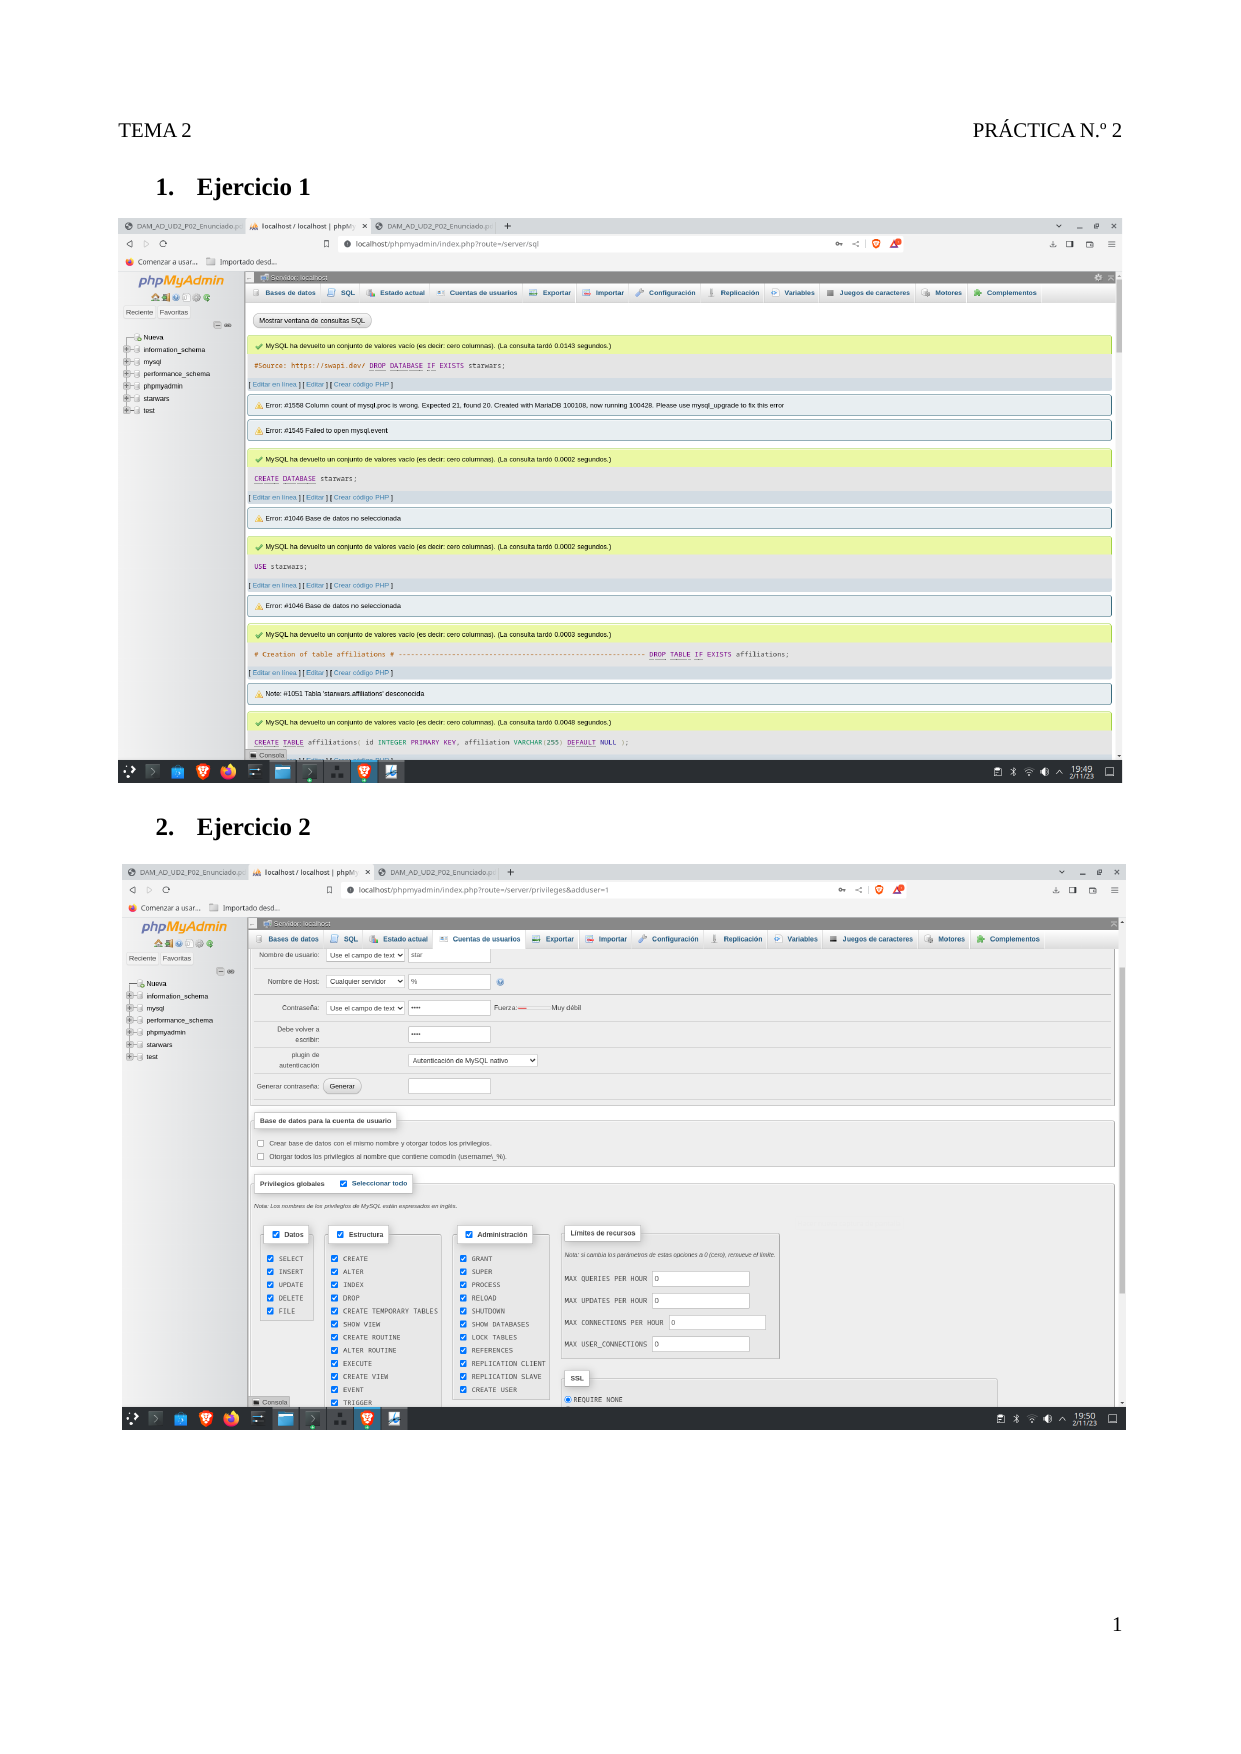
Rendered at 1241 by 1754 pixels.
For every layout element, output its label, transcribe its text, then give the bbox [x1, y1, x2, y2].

list Ejercicio 2 [155, 812, 1122, 840]
picture [118, 218, 1123, 783]
picture [122, 864, 1126, 1430]
list Ejercicio 1 [155, 172, 1122, 200]
